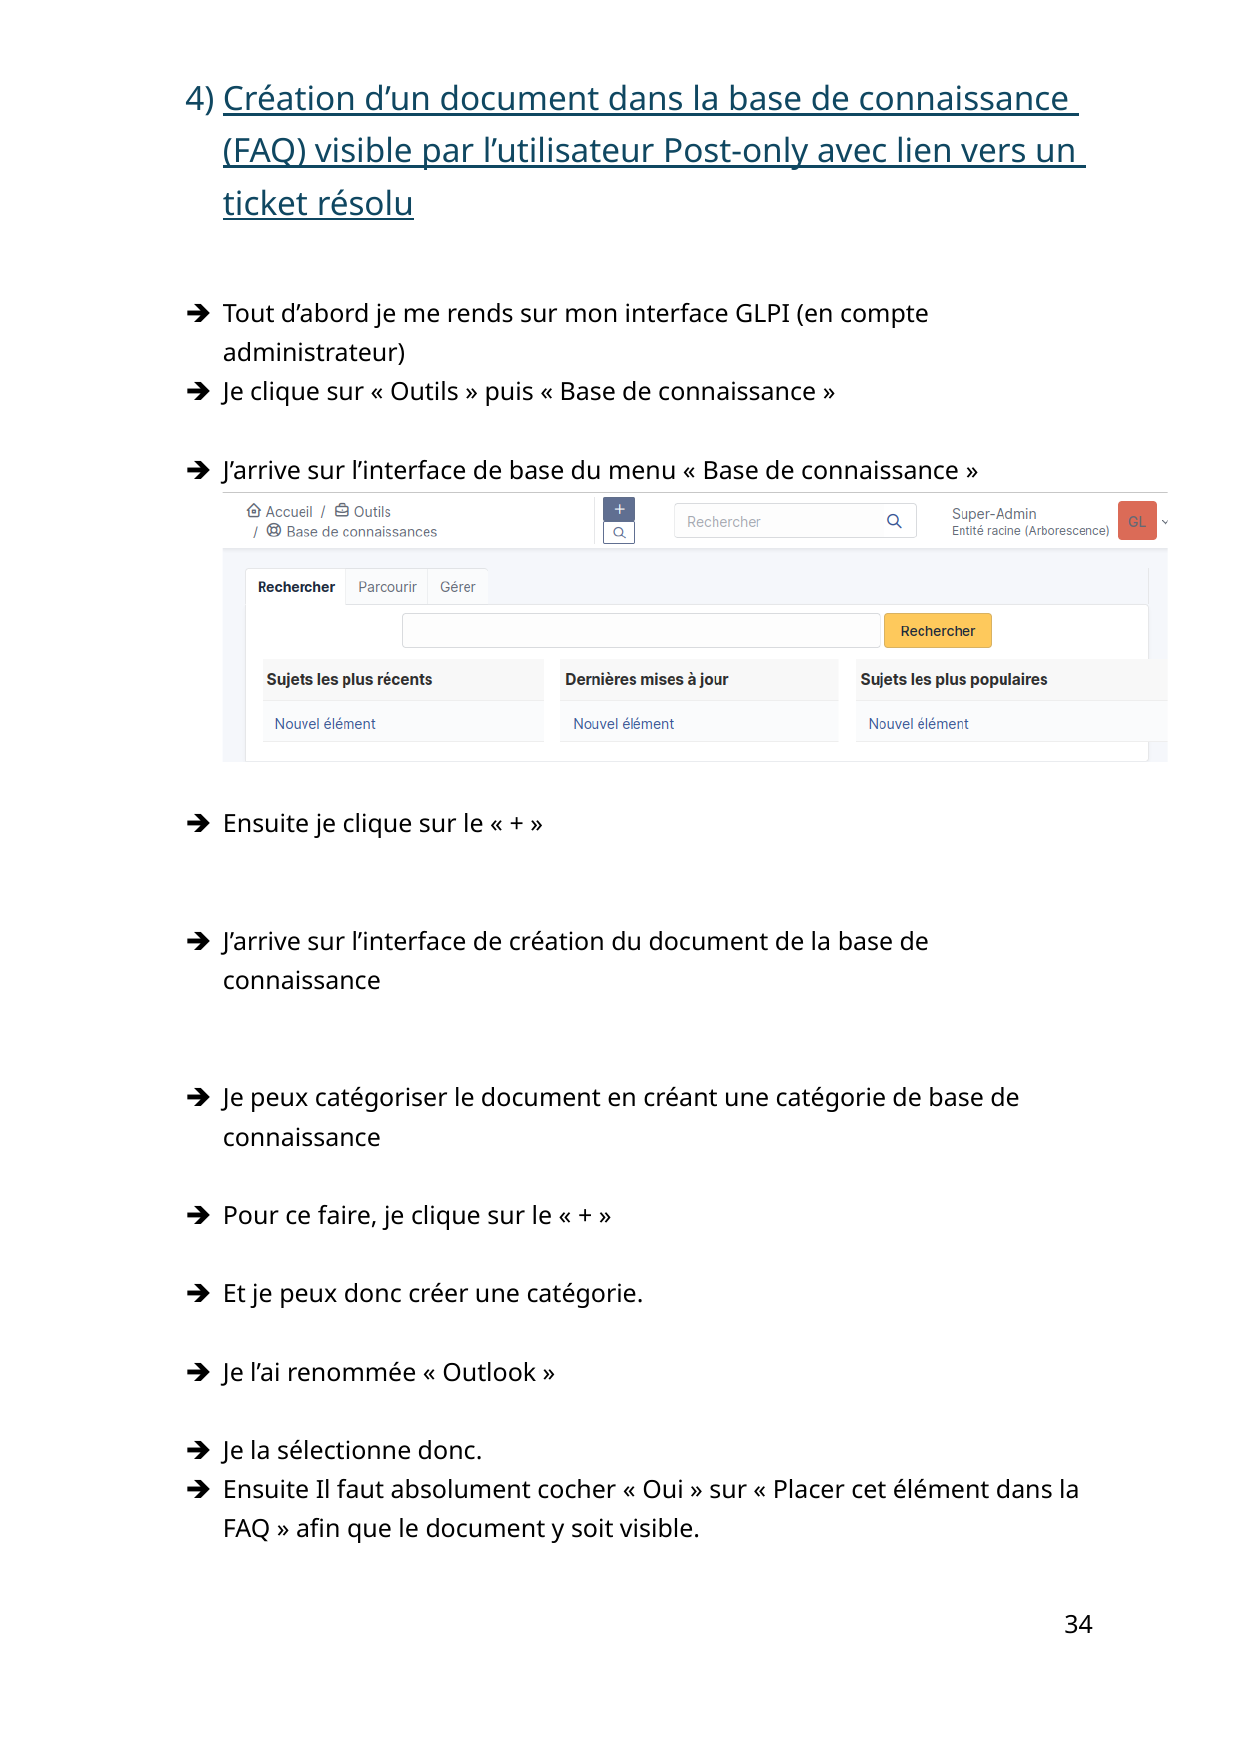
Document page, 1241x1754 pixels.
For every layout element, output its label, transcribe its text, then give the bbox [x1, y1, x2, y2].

list Création d’un document dans la base de connaissance (FAQ) visible par l’utilisateur Post-only avec lien vers un ticket résolu [185, 75, 1093, 225]
list Je l’ai renommée « Outlook » [185, 1354, 1093, 1388]
list Je clique sur « Outils » puis « Base de connaissance » [185, 374, 1093, 408]
list Et je peux donc créer une catégorie. [185, 1276, 1093, 1310]
list Ensuite je clique sur le « + » [185, 806, 1093, 840]
list J’arrive sur l’interface de création du document de la base de connaissance [185, 923, 1093, 997]
list Tout d’abord je me rends sur mon interface GLPI (en compte administrateur) [185, 296, 1093, 369]
list J’arrive sur l’interface de base du menu « Base de connaissance » [185, 452, 1093, 486]
list Pour ce faire, je clique sur le « + » [185, 1198, 1093, 1232]
list Je la sélectionne donc. [185, 1433, 1093, 1467]
list Je peux catégoriser le document en créant une catégorie de base de connaissance [185, 1080, 1093, 1153]
list Ensuite Il faut absolument cocher « Oui » sur « Placer cet élément dans la FAQ » afin que le document y soit visible. [185, 1472, 1093, 1545]
